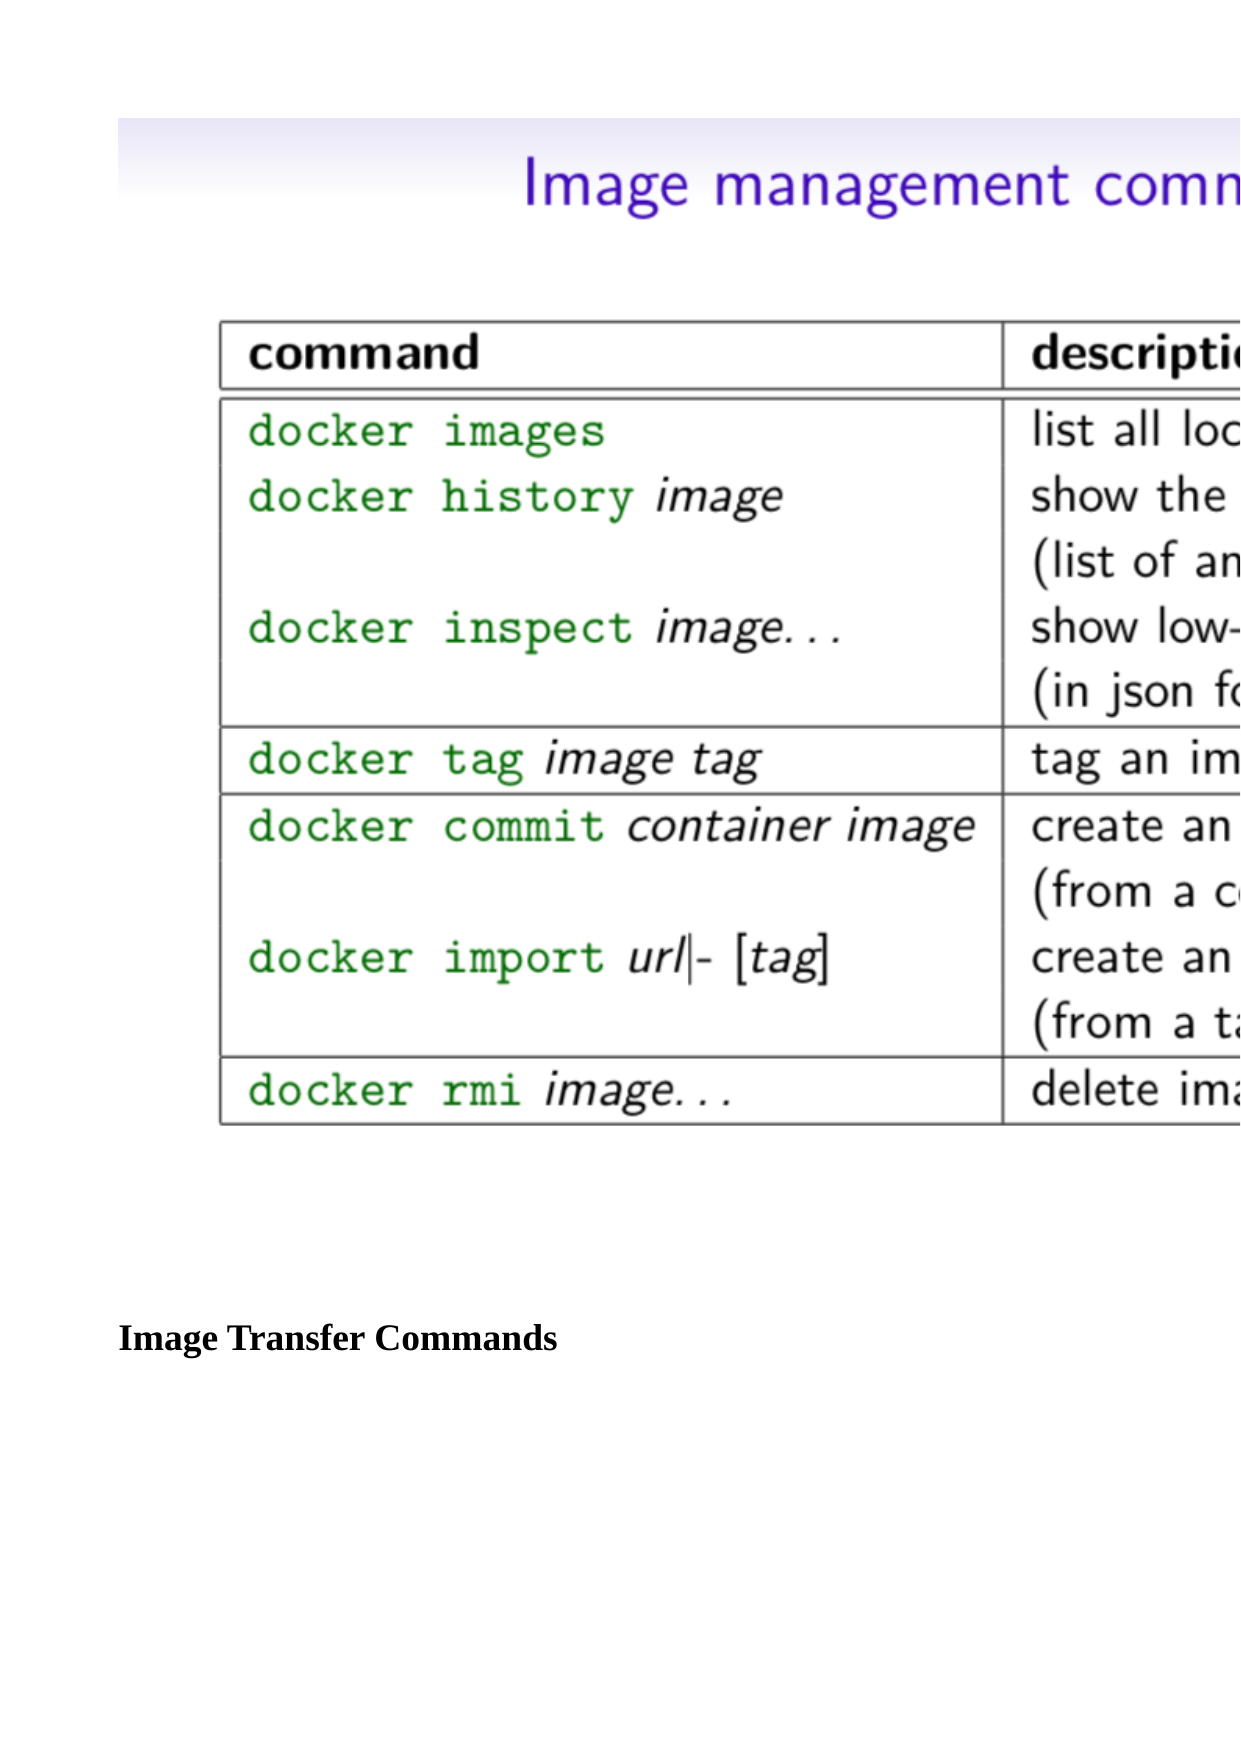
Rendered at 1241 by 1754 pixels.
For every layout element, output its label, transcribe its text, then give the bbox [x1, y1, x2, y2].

picture [118, 118, 1241, 1276]
subtitle Image Transfer Commands [118, 1316, 1122, 1359]
